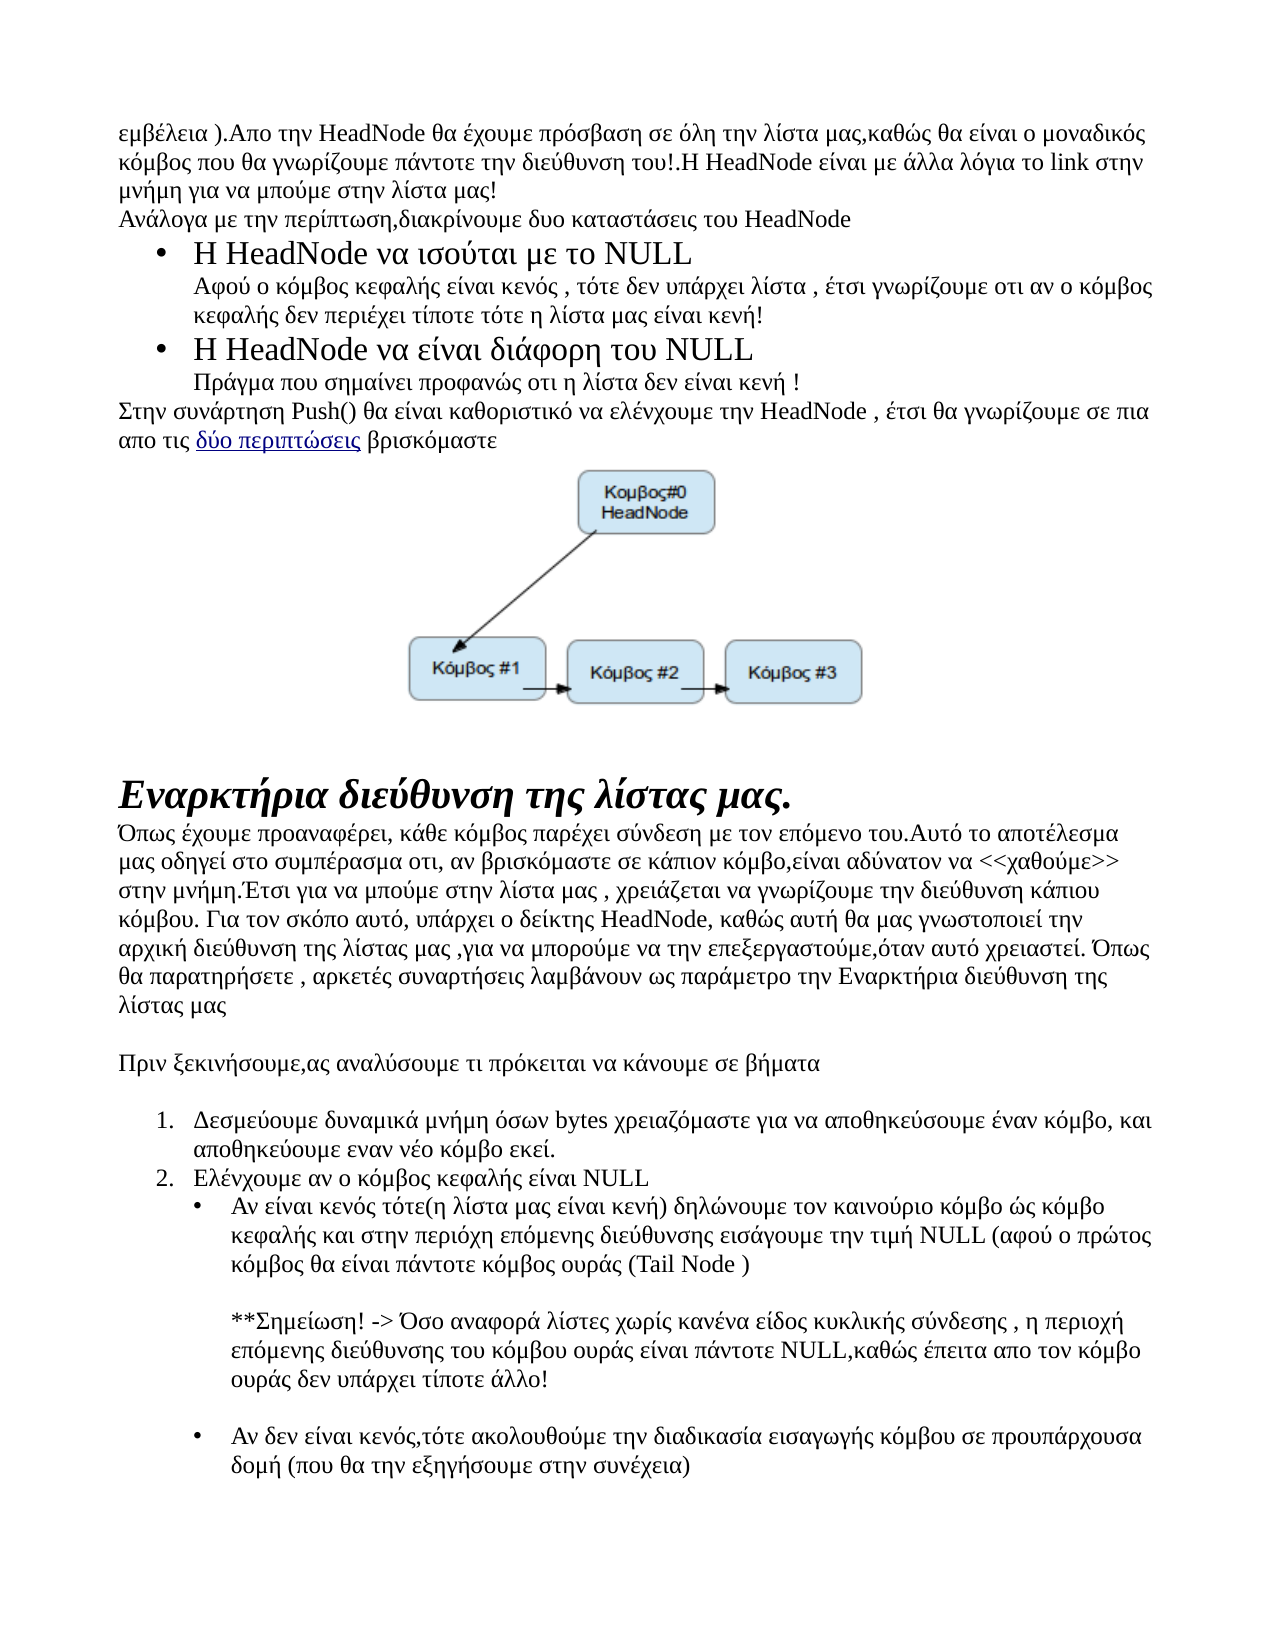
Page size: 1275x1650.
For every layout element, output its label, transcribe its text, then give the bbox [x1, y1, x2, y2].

list Ελένχουμε αν ο κόμβος κεφαλής είναι NULL [156, 1163, 1157, 1191]
list **Σημείωση! -> Όσο αναφορά λίστες χωρίς κανένα είδος κυκλικής σύνδεσης , η περιοχή επόμενης διεύθυνσης του κόμβου ουράς είναι πάντοτε NULL,καθώς έπειτα απο τον κόμβο ουράς δεν υπάρχει τίποτε άλλο! [193, 1306, 1157, 1393]
list Η HeadNode να είναι διάφορη του NULL [156, 329, 1157, 367]
text Ανάλογα με την περίπτωση,διακρίνουμε δυο καταστάσεις του HeadNode [118, 204, 1157, 233]
list Αφού ο κόμβος κεφαλής είναι κενός , τότε δεν υπάρχει λίστα , έτσι γνωρίζουμε οτι αν ο κόμβος κεφαλής δεν περιέχει τίποτε τότε η λίστα μας είναι κενή! [156, 271, 1157, 329]
list Δεσμεύουμε δυναμικά μνήμη όσων bytes χρειαζόμαστε για να αποθηκεύσουμε έναν κόμβο, και αποθηκεύουμε εναν νέο κόμβο εκεί. [156, 1105, 1157, 1163]
picture [406, 453, 869, 712]
text Εναρκτήρια διεύθυνση της λίστας μας. [118, 770, 1157, 818]
text Πριν ξεκινήσουμε,ας αναλύσουμε τι πρόκειται να κάνουμε σε βήματα [118, 1048, 1157, 1076]
list Πράγμα που σημαίνει προφανώς οτι η λίστα δεν είναι κενή ! [156, 367, 1157, 396]
list Αν δεν είναι κενός,τότε ακολουθούμε την διαδικασία εισαγωγής κόμβου σε προυπάρχουσα δομή (που θα την εξηγήσουμε στην συνέχεια) [193, 1421, 1157, 1479]
text εμβέλεια ).Aπο την HeadNode θα έχουμε πρόσβαση σε όλη την λίστα μας,καθώς θα είναι ο μοναδικός κόμβος που θα γνωρίζουμε πάντοτε την διεύθυνση του!.H HeadNode είναι με άλλα λόγια το link στην μνήμη για να μπούμε στην λίστα μας! [118, 118, 1157, 204]
list H HeadNode να ισούται με το NULL [156, 233, 1157, 271]
list Αν είναι κενός τότε(η λίστα μας είναι κενή) δηλώνουμε τον καινούριο κόμβο ώς κόμβο κεφαλής και στην περιόχη επόμενης διεύθυνσης εισάγουμε την τιμή NULL (αφού ο πρώτος κόμβος θα είναι πάντοτε κόμβος ουράς (Tail Node ) [193, 1191, 1157, 1278]
text Όπως έχουμε προαναφέρει, κάθε κόμβος παρέχει σύνδεση με τον επόμενο του.Αυτό το αποτέλεσμα μας οδηγεί στο συμπέρασμα οτι, αν βρισκόμαστε σε κάπιον κόμβο,είναι αδύνατον να <<χαθούμε>> στην μνήμη.Έτσι για να μπούμε στην λίστα μας , χρειάζεται να γνωρίζουμε την διεύθυνση κάπιου κόμβου. Για τον σκόπο αυτό, υπάρχει ο δείκτης HeadNode, καθώς αυτή θα μας γνωστοποιεί την αρχική διεύθυνση της λίστας μας ,για να μπορούμε να την επεξεργαστούμε,όταν αυτό χρειαστεί. Όπως θα παρατηρήσετε , αρκετές συναρτήσεις λαμβάνουν ως παράμετρο την Εναρκτήρια διεύθυνση της λίστας μας [118, 818, 1157, 1019]
text Στην συνάρτηση Push() θα είναι καθοριστικό να ελένχουμε την HeadNode , έτσι θα γνωρίζουμε σε πια απο τις δύο περιπτώσεις βρισκόμαστε [118, 396, 1157, 453]
